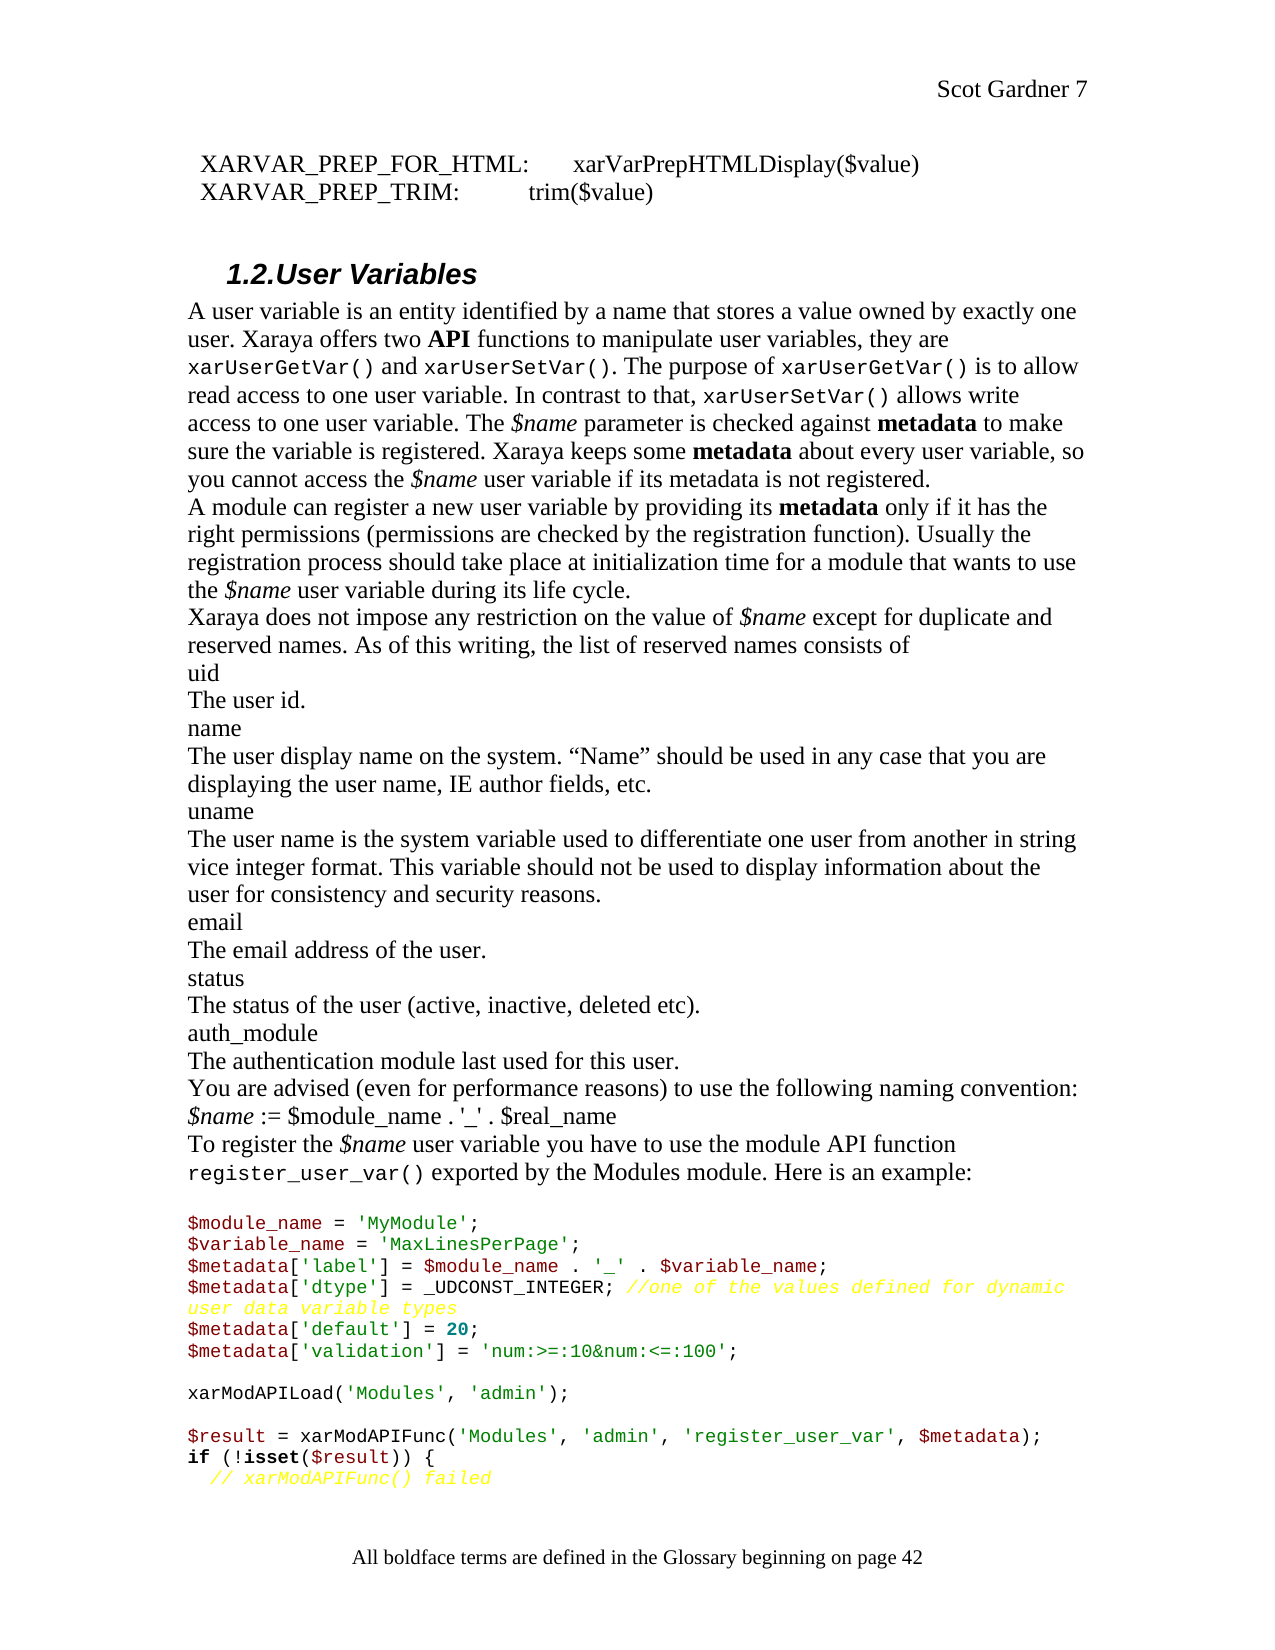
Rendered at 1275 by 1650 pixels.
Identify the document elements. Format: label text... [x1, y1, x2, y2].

text The status of the user (active, inactive, deleted etc). [187, 991, 1087, 1019]
text Xaraya does not impose any restriction on the value of $name except for duplicate and reserved names. As of this writing, the list of reserved names consists of [187, 603, 1087, 659]
text A user variable is an entity identified by a name that stores a value owned by exactly one user. Xaraya offers two API functions to manipulate user variables, they are xarUserGetVar() and xarUserSetVar(). The purpose of xarUserGetVar() is to allow read access to one user variable. In contrast to that, xarUserSetVar() allows write access to one user variable. The $name parameter is checked against metadata to make sure the variable is registered. Xaraya keeps some metadata about every user variable, so you cannot access the $name user variable if its metadata is not registered. [187, 297, 1087, 493]
subtitle User Variables [218, 258, 1087, 291]
text You are advised (even for performance reasons) to use the following naming convention: $name := $module_name . '_' . $real_name [187, 1074, 1087, 1130]
text $module_name = 'MyModule'; $variable_name = 'MaxLinesPerPage'; $metadata['label'] = $module_name . '_' . $variable_name; $metadata['dtype'] = _UDCONST_INTEGER; //one of the values defined for dynamic user data variable types $metadata['default'] = 20; $metadata['validation'] = 'num:>=:10&num:<=:100'; xarModAPILoad('Modules', 'admin'); $result = xarModAPIFunc('Modules', 'admin', 'register_user_var', $metadata); if (!isset($result)) { // xarModAPIFunc() failed [187, 1214, 1087, 1490]
text A module can register a new user variable by providing its metadata only if it has the right permissions (permissions are checked by the registration function). Usually the registration process should take place at initialization time for a module that wants to use the $name user variable during its life cycle. [187, 493, 1087, 603]
text The user id. [187, 687, 1087, 714]
text status [187, 964, 1087, 991]
text The user name is the system variable used to differentiate one user from another in string vice integer format. This variable should not be used to display information about the user for consistency and security reasons. [187, 825, 1087, 908]
text uname [187, 797, 1087, 825]
text name [187, 714, 1087, 742]
text The authentication module last used for this user. [187, 1047, 1087, 1074]
text To register the $name user variable you have to use the module API function register_user_var() exported by the Modules module. Here is an example: [187, 1130, 1087, 1186]
text The user display name on the system. “Name” should be used in any case that you are displaying the user name, IE author fields, etc. [187, 742, 1087, 797]
text XARVAR_PREP_TRIM: trim($value) [187, 178, 1087, 205]
text auth_module [187, 1019, 1087, 1047]
text uid [187, 659, 1087, 687]
text XARVAR_PREP_FOR_HTML: xarVarPrepHTMLDisplay($value) [187, 150, 1087, 178]
text email [187, 908, 1087, 936]
text The email address of the user. [187, 936, 1087, 964]
